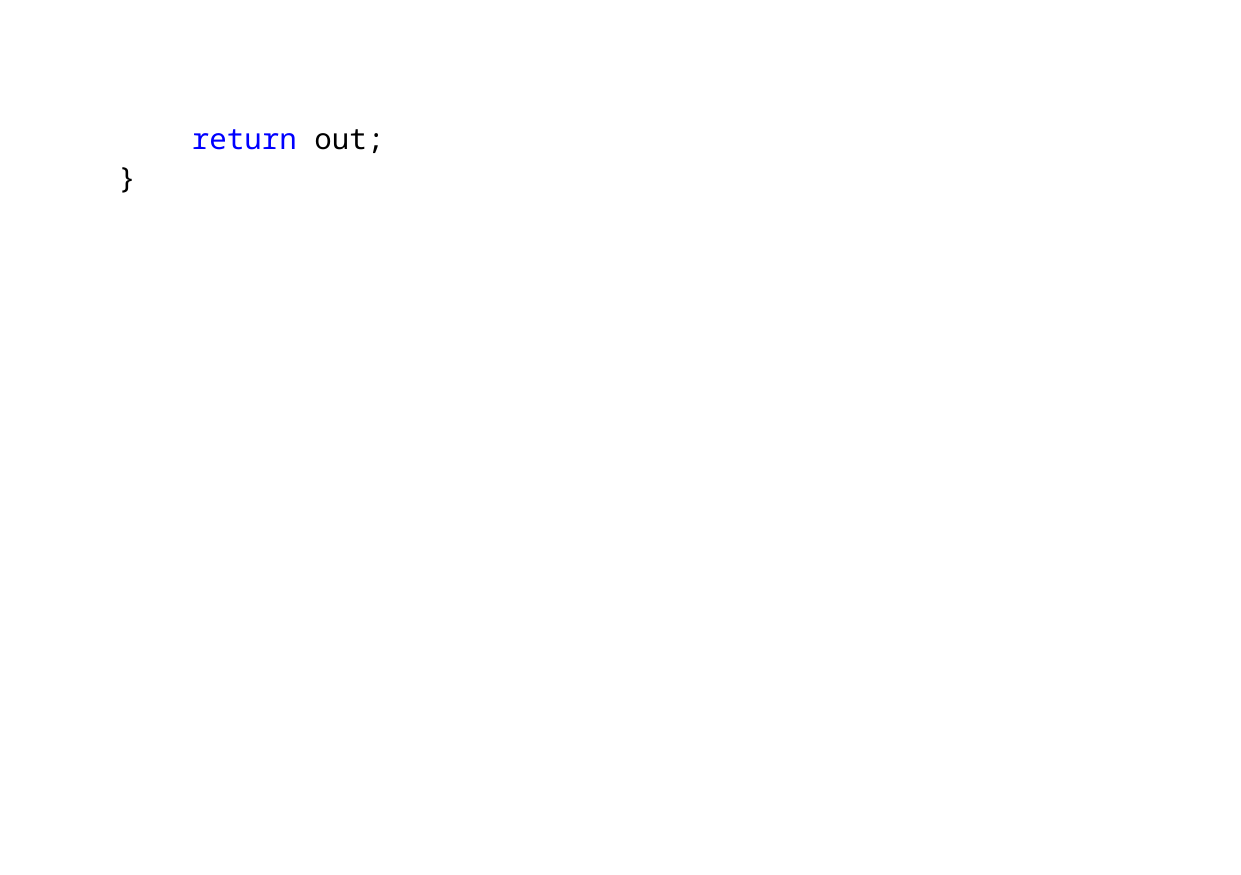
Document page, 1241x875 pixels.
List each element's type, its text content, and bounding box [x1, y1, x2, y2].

text return out; [118, 118, 1122, 158]
text } [118, 158, 1122, 197]
